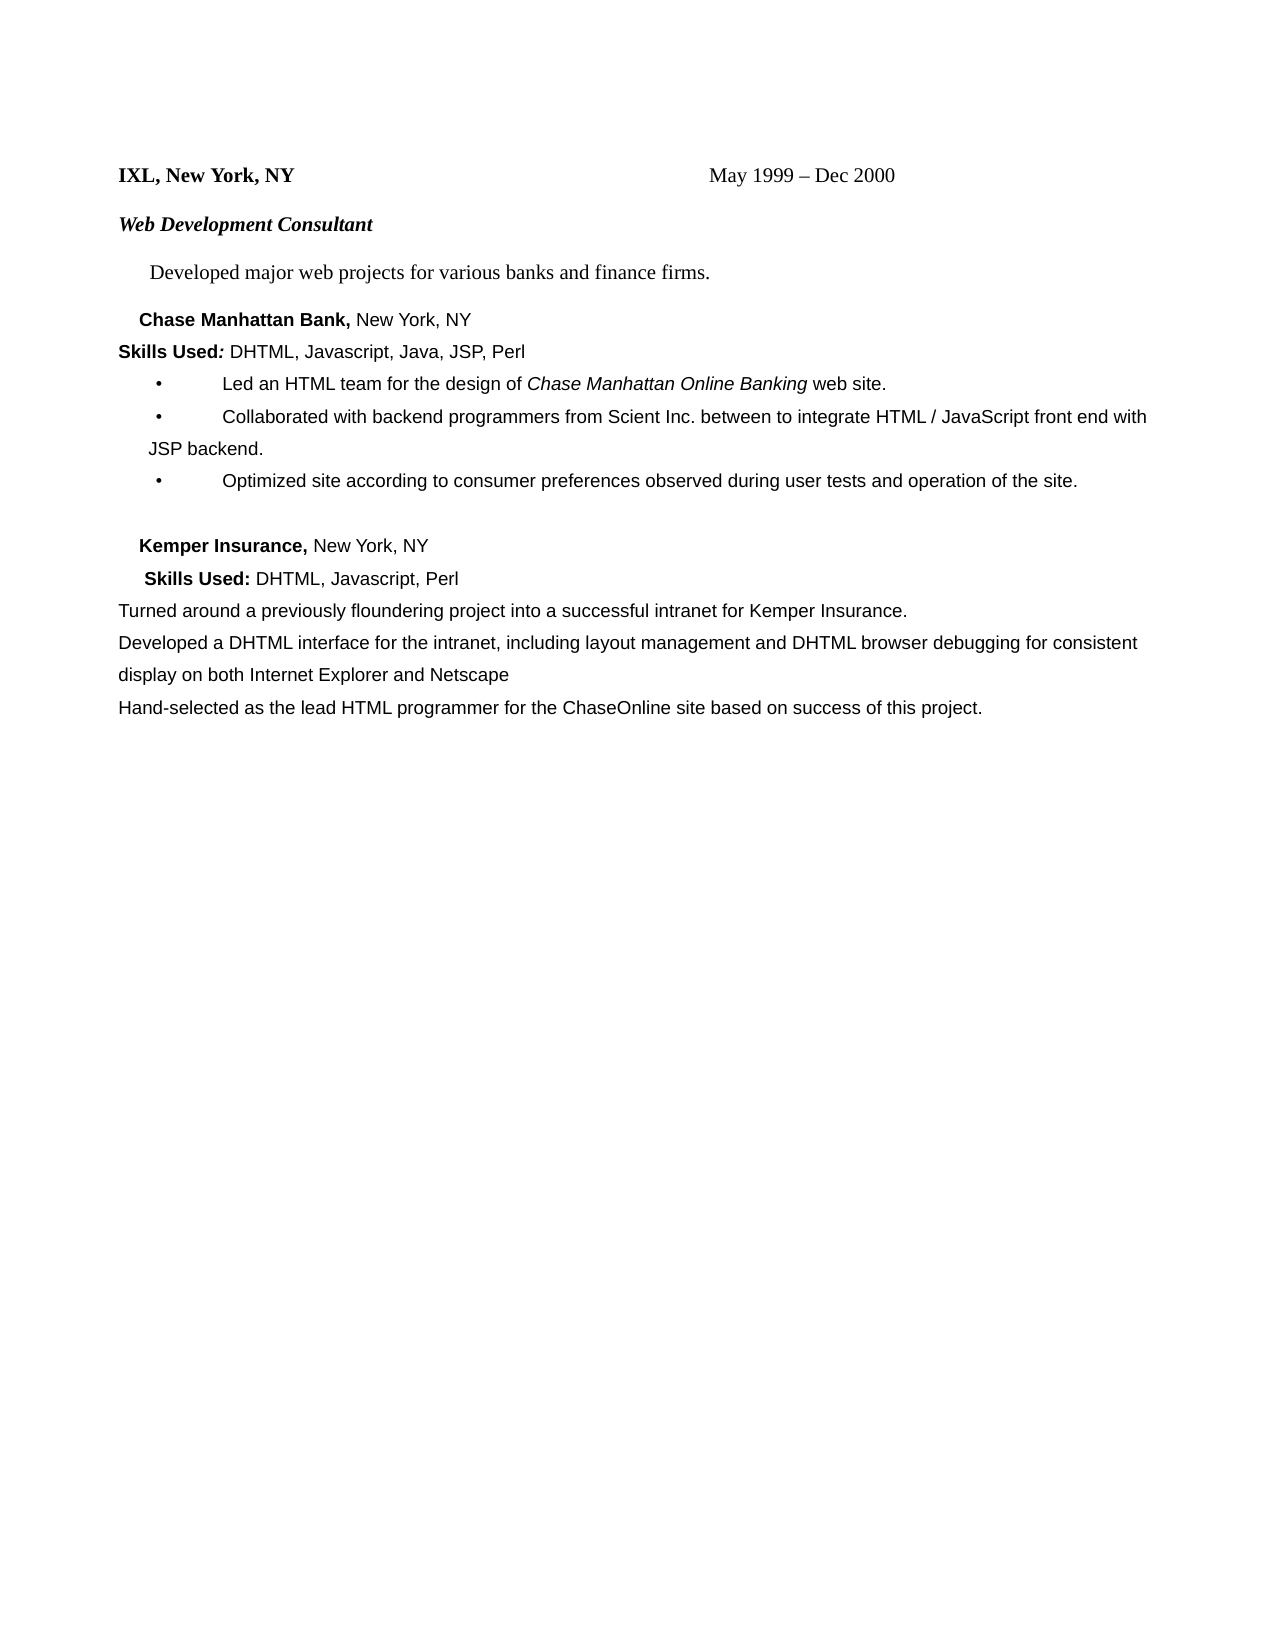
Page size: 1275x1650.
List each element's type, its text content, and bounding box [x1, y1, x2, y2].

text IXL, New York, NY May 1999 – Dec 2000 [118, 163, 1157, 187]
list Led an HTML team for the design of Chase Manhattan Online Banking web site. [148, 373, 1157, 395]
text Skills Used: DHTML, Javascript, Perl [118, 567, 1157, 589]
text Skills Used: DHTML, Javascript, Java, JSP, Perl [118, 341, 1157, 362]
text Chase Manhattan Bank, New York, NY [118, 308, 1157, 330]
text Developed major web projects for various banks and finance firms. [118, 260, 1157, 284]
text Kemper Insurance, New York, NY [118, 535, 1157, 557]
text Web Development Consultant [118, 211, 1157, 236]
text Hand-selected as the lead HTML programmer for the ChaseOnline site based on success of this project. [118, 697, 1157, 718]
text Developed a DHTML interface for the intranet, including layout management and DHTML browser debugging for consistent display on both Internet Explorer and Netscape [118, 632, 1157, 686]
list Collaborated with backend programmers from Scient Inc. between to integrate HTML / JavaScript front end with JSP backend. [148, 406, 1157, 459]
text Turned around a previously floundering project into a successful intranet for Kemper Insurance. [118, 600, 1157, 621]
list Optimized site according to consumer preferences observed during user tests and operation of the site. [148, 470, 1157, 492]
